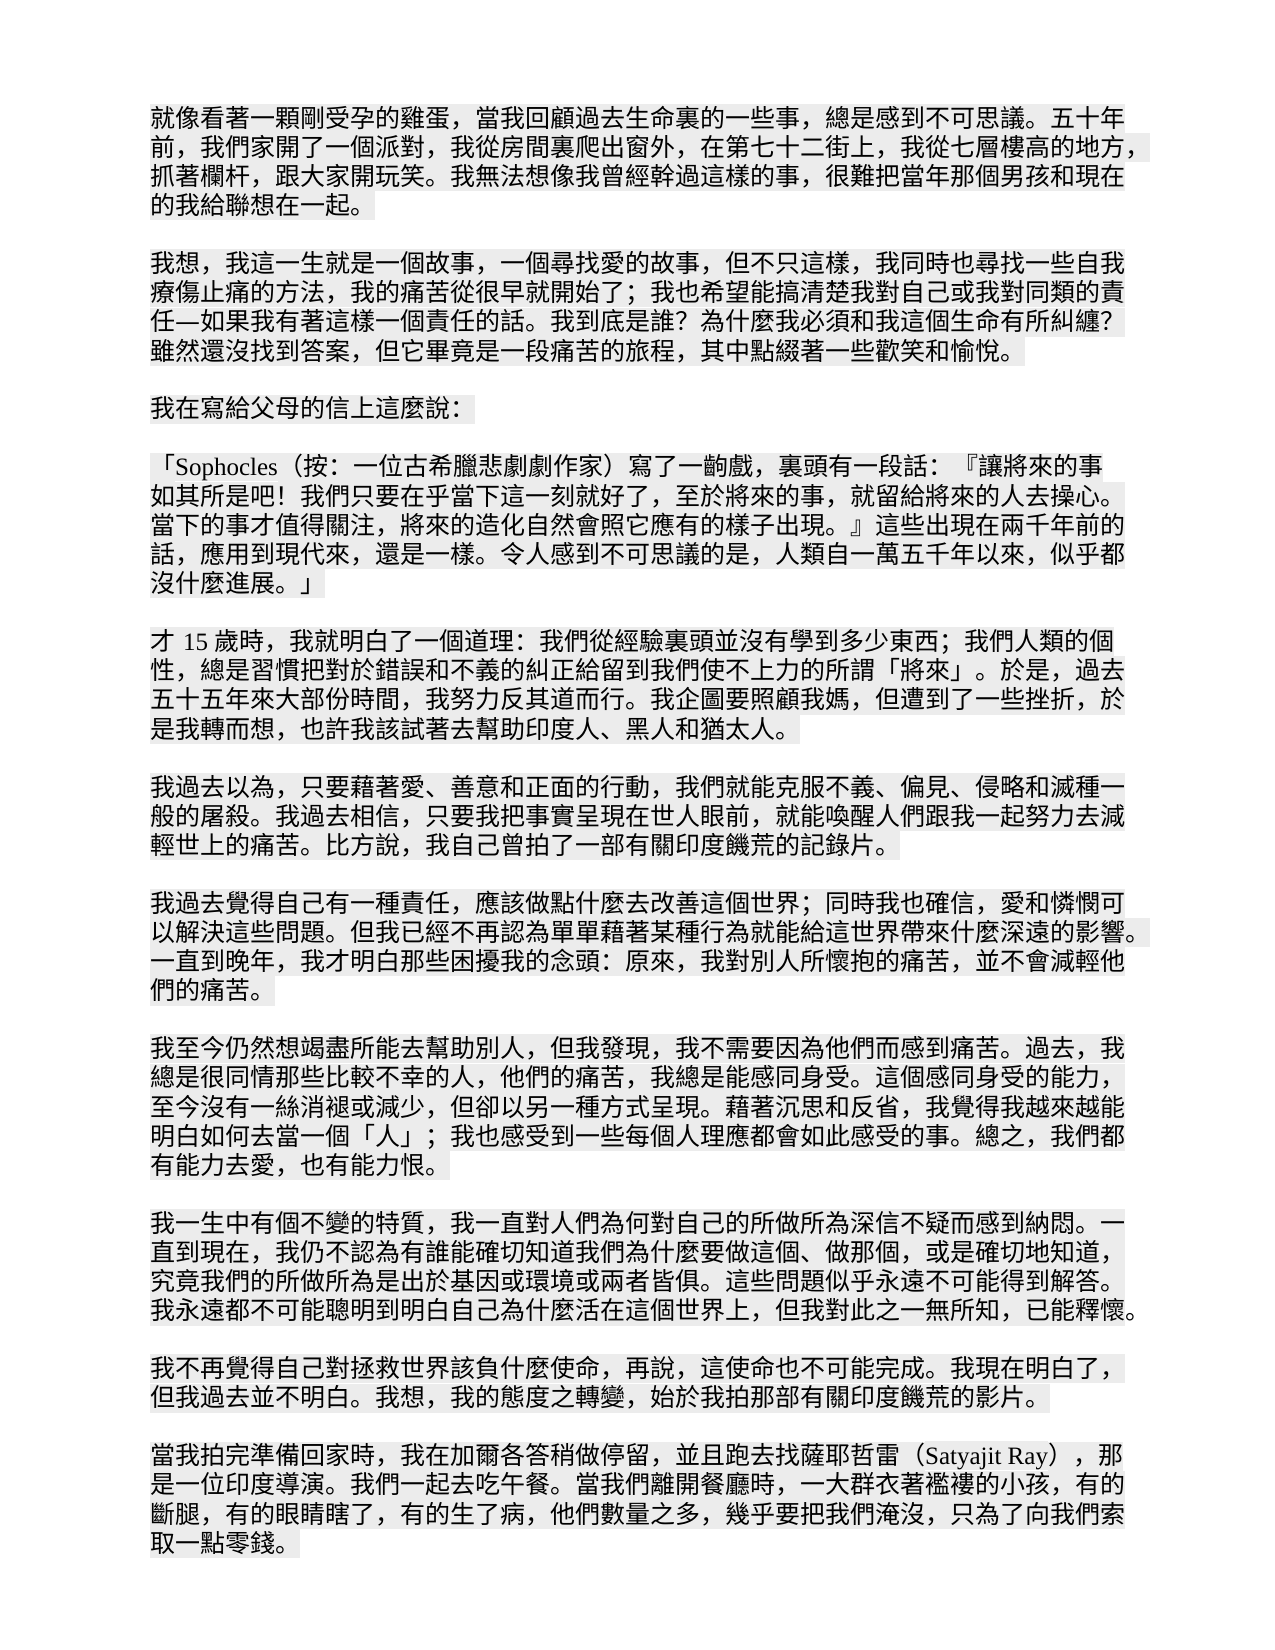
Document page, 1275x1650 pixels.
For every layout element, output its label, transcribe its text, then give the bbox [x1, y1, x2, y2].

text 每隔幾年就會來上一次的電腦災難，一再摧毀了檔案裏的幾乎所有文字；底下這些碩果僅存的翻譯，已經是12年前的記憶了。也許是出於某種渴望，這些翻譯刻意挑在12年前的某一天，做為一種無言的註記。 隨手翻譯這些文字，是在一種巨大災難之後的大約半年；悲劇非但沒有就此遠颺，卻只是剛要揭開序幕；我沒想到，在這之後又是另一個慘烈的十年生死。 也許就像吸食鴉片一樣，馬龍白蘭度這本書，或多或少給了我一點安慰。他要是還活著，假若我倆彼此相識，也許他的孤獨也同樣會少一點，所謂物傷其類，我想我完全能了解他的無數悲歡。 陳真 2015. 11.16. =============== 《前言》 曾寫過一篇很長、有關馬龍白蘭度的文章，因為太 personal，不打算面世；最近電腦中毒，這文章也跟著毀了，不過還好底下這篇一年前的翻譯還在。只翻了當時想翻的那兩章的一部份，還有另一部份沒翻。 馬龍白蘭度這人太憂鬱，但也因為憂鬱，讓人感覺彷彿離他很近。極左的 WSWS 讚揚他是個「真正的反叛者」。這詞用得貼切，但我想死者大概也不會領情。 馬龍白蘭度厭惡聲名和虛談，厭惡喧囂吵鬧。生前曾表示，希望骨灰能灑在大溪地群島一個叫 Tati’aroa 的小島上，那是一個很幽靜的地方，馬龍白蘭度長期就住在那裡。 我仰慕他，就如同我仰慕維根斯坦一般，甚且仰慕之情或許還要更強烈一些。他們的片語隻字，往往讓我掩卷長嘆，悲從中來。維根斯坦說：「哲學的唯一價值就是：停止從事哲學。」遠離它，不再談論，才是哲學的最終歸宿。馬龍白蘭度也曾經說：「演戲是精神躁動不安的一種表達，是一種屬於流浪者的生命；停止演戲才是成熟的象徵。」（Acting is the expression of a neurotic impulse. It’s a bum’s life. Quitting acting is a sign of maturity.）單是這兩句話，就值得我們為生命的飄泊痛哭一場。 陳真 2004. 7. 3. ================= 媽媽教我唱的歌 陳真 2003. 6. 18. 我翻譯的是馬龍白蘭度在 1994 年寫的一本自傳《媽媽教我唱的歌》（Songs My Mother Taught Me）。這自傳一共 60 章。除了前面或中間偶而幾句話是從前面幾頁填進來之外，主要是從第 59 章後面兩頁開始跳著翻譯。有一些轉折詞是我自己加上。 至於把前面幾段話填進來，沒什麼特別意圖，那只是因為我隨手剛好翻閱到這些話，覺得有趣，所以就給填上。 總之，不要誤以為我是經過一番什麼精心設計，從厚厚四、五百頁的書中挑選出這些話來，不是這樣，我沒有挑，無意呈現什麼樣貌，我只是剛好看到這些，而這些差不多就是我所讀到的全部。 不管怎麼樣，經過翻譯，它總是或多或少失去原貌；而且，我甚至不花時間查英文單字，就像做筆記給自己看那樣，看不懂的單字就給它跳過去或努力猜一個。我並不是真的想翻譯—雖然我還是盡量使它「忠於原著」。 今天是個特別的日子，所以我翻譯了這些似曾相識的感覺做為一個紀念，畢竟我們的媽媽也曾經教我們唱過這首歌。 =========== (以下為翻譯) 九歲的時候，我奶媽離開了，我變成一個野孩子。我搗亂房子，射殺小鳥，而且還燒死一堆昆蟲。長大後，我妹妹 Tiddy—我是這麼叫她—跟我說： 「你老是從外面帶回一些挨餓的動物、生病的小鳥或是你覺得需要幫助的人；如果你能有所選擇，為什麼不帶個斜眼、全世界最胖的女生回來？你不是想要對別人好嗎？而這些女生往往被人忽略。」… 某些東西對我的生命起了重要影響。以一種哲學的說法來說，我覺得我和美國印第安人最為接近。我同情他們，並且仰慕他們的文化。我也從他們那裏學到很多事。猶太人則打開我的心靈，教我懂得尊重知識和學習。至於黑人，同樣教我明白許多東西。但我想，在如何過活這一點上，玻里尼西亞人對我的影響最大。 在大溪地那幾年，我學習怎麼度過這個生命，雖然我後來明白了，我終究不可能成為一個大溪地人。初抵那裏時，我有一種錯覺，以為我可以變成一個玻里尼西亞人；希望使自己融入他們的文化裏頭。後來我終於明白，不但我身上的基因跟他們不一樣，我的整個生命的血肉也使我無法變成除了我之外的任何一個人。於是我放棄了這個努力，而只是欣賞他們所擁有的。 我想，我在猶太人、黑人或美國印第安人身上，也學到同樣的教訓：你可以仰慕或甚至熱愛某個文化，你甚至可以使自己和這個文化沾上那麼一點邊，但你就是不可能成為其中的一份子。你仍然必須成為你自己原本那樣的人。 我是在 Shattuck 的一個圖書館的一本《國家地理雜誌》上看到大溪地，讓我印象最深的是，當地土著臉上寧靜的表情。那是一種快樂的臉，充滿知足安份的感覺。當我真的搬到那邊住之後，更使我確信，大溪地人是我所見過世上最快樂的民族。 玻里尼西亞的文化和西方文化之間的差異在於「欺騙」。在美國，我們總以為可以控制一切。我更要指出一個不好的字眼，那就是「思考」。我們擁有轎車、豪宅，我們有良好的醫療，我們有火車電車、電腦，我們有良好的溝通方式，我們有各種享樂和便利設施。 但是，這些東西究竟帶給了我們什麼？我們有非常豐富的物質，但卻無法產生一群快樂的人，而那才是一個成功社會所應有的。我想，我們製造出來的悲慘比全世界任何地方都要多。我環遊過世界各地，卻從未見過比住在美國更不快樂的人。我們什麼都有，但這也正好意味著我們什麼都沒有。然而，我們卻嫌不夠，而希望能擁有更多。 為了追逐我們的社會所重視的「物質上的成功」，我們幾乎放棄了一切。美國這個社會，喪失了一種使人們感到快樂的能力。對物質的追逐，而不是生命本身的愉悅，反倒成為我們繼續活著的理由。 在大溪地小小一個地方，帶著笑容的臉孔，都遠比我所去過的世界各地的歡笑都還要多。我們有能力把人送上月球，卻無能使人快樂，反而製造出許多充滿挫折和憤恨的人。 我似乎聽到有讀者對我這麼說：「嘿！馬龍白蘭度啊！你為什麼要唱衰美國？難道美國對你還不夠好嗎？」 是啊！美國對我是夠好了。但這從來都不是一種禮物，相反地，這些東西是我在流了許多血汗、努力謀生之後得來的。假設我不是剛好處於種種比別人優越的處境，然後加上許多好運，我不知道我會有什麼下場。我想我可能會變成一個騙子，然後被抓去坐牢；或許也可能我運氣不錯，連高中文憑也沒有，卻能當個高中老師。當然，我也可能整天待在工廠的生產線上，同時還得扶養三個小孩，並且有一天會像垃圾一樣被解僱；很多美國人的一生就是這麼過的不是嗎？ 但是，像這些事並沒有發生在大溪地，因為這地方顯然是個沒有階級區分的社會，而這是為什麼我在過去三十年之中、一有機會就往那邊跑的主要原因。在大溪地，我永遠可以自由自在地當我自己。在那裏，不會有人需要去跟那些自以為比別人「有名」或比別人「重要」的人卑躬屈膝地磕頭或奉承巴結。 我在大溪地觀察到一件事，他們似乎有一種我在世界其它地區從沒見過的特質，那就是：他們不會去羨慕別人。當然，仍然會有一些自吹自擂的大溪地人，但我沒遇過幾個。 我對大溪地人最仰慕的一點是，他們有辦法活在當下，享受當下的愉悅。在那裡，沒有所謂「名人」，沒有電影明星，沒有窮人和富人的差別。他們歡笑、跳舞、喝酒和做愛，他們知道怎麼放鬆自己。 我記得當我們拍攝《Mutiny on the Bounty》這部電影時，一個大溪地女生在影片拍攝中途，突然想念起起她的男朋友，於是就說她不拍了，她想回家。製片人說：「這樣不行啊！妳不能走人啊！妳有跟我們簽合約。如果妳走了，我們會控告你。」那女孩說：「我有一隻狗和幾頭羊，我可以把牠們送給你。」那製片人說：「我們不要這些東西啊！妳這樣我們會叫人來逮捕妳。」那女孩聽了，就說「好啊好啊！」然後就轉頭走了。於是我們只好改寫劇本。所謂好萊塢的功成名就，對她來講，一文不值。 我住在大溪地時，我的脈博通常在 48 下左右，但是，當我住在美國，它就會升高到 60。住在那個所謂「文明」社會，真的很不一樣。 在大溪地，你也找不到無家可歸的流浪漢，因為人們總是會願意收留你。當然，那裏也會有犯罪、打架、疾病和家庭衝突，但是大致上來講，這裏的人，內在顯得寧靜，外在則顯得愉悅，充滿活力和樂觀；他們如此面對每一天的來臨。 不幸的是，那裏現在已經改變很多，因為總是有許多外來勢力，強迫他們「改善」那些在外來者看來「落後」的文化；強迫「改善」之餘，也努力剝削他們。整個玻里尼西亞，人口不過二十萬，但他們的歷史上，卻持續遭到外來者入侵或攻擊。這些外來者包括自以為要拯救人、把別人當原始人看待的西方傳教士，也包括那些把他們當成笨蛋、從他們身上賺取不義之財的人。 可是，事實上，他們一點都不笨，也不原始，他們只是以自己的方式，精緻而深刻地體驗生命的各種可能性。外來者如果認為他們落後，那只不過是出於一種種族上的傲慢與偏見，而這個傲慢與偏見，正是根深蒂固基於一種愚蠢的觀念，以為物質或科技上的進步就等同於文明。 大溪地持續遭受外來勢力的入侵，包括西班牙、英法等國，包括傳教士、捕鯨的船員、觀光客、商人、騙子和剝削者；現在連電視都有了，我想這是其中最為隱匿不彰的一種影響。儘管如此，大溪地人仍然和過去幾百年來一樣，並沒有什麼改變。 第 60 章 我沒辦法給自己一生做個結論，因為它仍然是個持續的過程。我不知道接下來會發生什麼事。在任何方面，我對過去的我比對現在的我更感到驚訝。我從不記得曾經想追求成功，我沒有過這樣的企圖，它只不過就這樣發生了。事實上，我只是想求得生存。 就像看著一顆剛受孕的雞蛋，當我回顧過去生命裏的一些事，總是感到不可思議。五十年前，我們家開了一個派對，我從房間裏爬出窗外，在第七十二街上，我從七層樓高的地方，抓著欄杆，跟大家開玩笑。我無法想像我曾經幹過這樣的事，很難把當年那個男孩和現在的我給聯想在一起。 我想，我這一生就是一個故事，一個尋找愛的故事，但不只這樣，我同時也尋找一些自我療傷止痛的方法，我的痛苦從很早就開始了；我也希望能搞清楚我對自己或我對同類的責任—如果我有著這樣一個責任的話。我到底是誰？為什麼我必須和我這個生命有所糾纏？雖然還沒找到答案，但它畢竟是一段痛苦的旅程，其中點綴著一些歡笑和愉悅。 我在寫給父母的信上這麼說： 「Sophocles（按：一位古希臘悲劇劇作家）寫了一齣戲，裏頭有一段話：『讓將來的事如其所是吧！我們只要在乎當下這一刻就好了，至於將來的事，就留給將來的人去操心。當下的事才值得關注，將來的造化自然會照它應有的樣子出現。』這些出現在兩千年前的話，應用到現代來，還是一樣。令人感到不可思議的是，人類自一萬五千年以來，似乎都沒什麼進展。」 才 15 歲時，我就明白了一個道理：我們從經驗裏頭並沒有學到多少東西；我們人類的個性，總是習慣把對於錯誤和不義的糾正給留到我們使不上力的所謂「將來」。於是，過去五十五年來大部份時間，我努力反其道而行。我企圖要照顧我媽，但遭到了一些挫折，於是我轉而想，也許我該試著去幫助印度人、黑人和猶太人。 我過去以為，只要藉著愛、善意和正面的行動，我們就能克服不義、偏見、侵略和滅種一般的屠殺。我過去相信，只要我把事實呈現在世人眼前，就能喚醒人們跟我一起努力去減輕世上的痛苦。比方說，我自己曾拍了一部有關印度饑荒的記錄片。 我過去覺得自己有一種責任，應該做點什麼去改善這個世界；同時我也確信，愛和憐憫可以解決這些問題。但我已經不再認為單單藉著某種行為就能給這世界帶來什麼深遠的影響。一直到晚年，我才明白那些困擾我的念頭：原來，我對別人所懷抱的痛苦，並不會減輕他們的痛苦。 我至今仍然想竭盡所能去幫助別人，但我發現，我不需要因為他們而感到痛苦。過去，我總是很同情那些比較不幸的人，他們的痛苦，我總是能感同身受。這個感同身受的能力，至今沒有一絲消褪或減少，但卻以另一種方式呈現。藉著沉思和反省，我覺得我越來越能明白如何去當一個「人」；我也感受到一些每個人理應都會如此感受的事。總之，我們都有能力去愛，也有能力恨。 我一生中有個不變的特質，我一直對人們為何對自己的所做所為深信不疑而感到納悶。一直到現在，我仍不認為有誰能確切知道我們為什麼要做這個、做那個，或是確切地知道，究竟我們的所做所為是出於基因或環境或兩者皆俱。這些問題似乎永遠不可能得到解答。我永遠都不可能聰明到明白自己為什麼活在這個世界上，但我對此之一無所知，已能釋懷。 我不再覺得自己對拯救世界該負什麼使命，再說，這使命也不可能完成。我現在明白了，但我過去並不明白。我想，我的態度之轉變，始於我拍那部有關印度饑荒的影片。 當我拍完準備回家時，我在加爾各答稍做停留，並且跑去找薩耶哲雷（Satyajit Ray），那是一位印度導演。我們一起去吃午餐。當我們離開餐廳時，一大群衣著襤褸的小孩，有的斷腿，有的眼睛瞎了，有的生了病，他們數量之多，幾乎要把我們淹沒，只為了向我們索取一點零錢。 當我們努力穿過這一大群小孩時，我注意到薩耶哲雷對此毫無反應；他不但漠不關心，而且彷彿根本沒注意到這些傷殘病痛的小孩。他漫不經心地把他們推開，彷彿他只是經過一片麥田，把麥子推開。 我問他說，你怎麼可能做得出來這樣的事？他說，「如果你住在印度，你每天都會接觸到這些事。就算我散盡家產去幫助這些小孩，也不過滄海一粟。他們明天還是會統統跑回街上來。對這問題，我幫不上忙，有些事是無法解決的。」 我這一生，一直想做些好事，但我終究體認到，薩耶哲雷是對的，總有些問題不是我能解決。我過去花了數百萬美元想幫人，但我終於明白，它對於我想幫助的那些人，其實一點用處都沒有。 過去五十年，美蘇冷戰就像狂風暴雨一樣，支配了我們的生命，而共產主義像惡魔那樣遭受譴責。現在冷戰結束了，世界卻更加分崩離析，種族戰爭在各地爆發。在美國的大街小巷，貧窮、暴力和謀殺，種種不公不義無所不在。我們對共產主義的偏見，掩蓋了我們所引以為傲的政治經濟體系中所存在的一切腐敗。 人們有這麼一種幻想，以為當我們在科技上有所進展，彼此溝通更為方便時，我們就是在往前「進步」，以為就此克服了誤解和衝突。但現在媒體這麼發達，什麼衛星系統，全球媒體如 CNN，還有各種立即溝通的高科技，設備越是先進，我們的處境卻比以往更為惡劣。 我花了足足七十年，才克服不去做那些對我自己以及對別人有所傷害或毀滅的事，也許只有透過基因改造，我才有辦法解決我的情緒衝突，不再去做一些荒唐的事，也不再為情緒困擾所折磨。我這一生，大半時光陷入這樣的迷惘。 我常想，如果我從小被愛和被照顧的方式有所不同，我也許就會成為一個不一樣的人。我常害怕被人拒絕，這使得我也常常拒絕那些愛我的人，因為我無法信任他們。當媒體對我造謠時，我總是努力表現出一副不在乎的形象，但私底下卻因此而受到深深的傷害。 不過，這些事對我已經都不重要了，不管別人怎麼說我，我都不再在乎。除了那些我所愛或所尊敬的人之外，不管別人對我有什麼看法，我都無所謂。Clifford Odets 曾經跟我說：「我一直到了四十歲，才真正聽見貝多芬在講些什麼。」人就是這樣，你之所以明白了很多事，只不過因為你已經活得夠久。 在某個意義上，我一點也沒有改變。我仍然還是那麼敏感，仍然對我自己、對別人感到好奇，仍然想做一些對別人有益的事，仍然喜歡讀一些好書，仍然喜歡各種笑話—關於這一點，可能得自父母遺傳，因為他們也都是很幽默的人。但在另外一個意義上，我跟童年的我，恐怕已經大大不同。 在過去，當我軟弱不堪時，我卻表現得很剛強；我想控制整個局面。當我被指出錯誤或被貶低時，我就想報復。但我現在都不再這樣了。我仍然鄙視權威以及各式各樣的馴服壓抑，因為那只是帶來一種俗不可耐的庸俗，但我不再覺得我有必要對此猛烈反擊。 二十幾歲時，我總想成為第一，但現在我真的完全不在乎了。我不再拿自己和別人比較。我不再關心是否有人比我更聰明，也不在乎誰給我編造了什麼邪惡的謠言。我已能理解，這些人其實跟我沒兩樣，他們只是想賺點房租，於是對自己的下流行為視若無睹。當我寫這本書時，我覺得我也應該承認這一點，我過去用來鄙夷他人的理由，事實上我自己也一樣有著那些問題。 我很慶幸我的父母在他們理應去世時去世了，要不然，我可能會毀了他們的餘生，直到我找到一個更好的生活方式。現在我比過去都更加快樂。我和我的兩個姐妹一起渡過這些風雨。 這本書是一種自由宣言。我已七十歲，感覺自由自在。即便是一些微不足道的事，比方說拼裝或發明一些小玩意，都帶給我很大的快樂。我更喜歡跟小孩子或跟我的狗玩。提姆看見一隻螞蟻在浴室裏爬，他就笑了起來。我似乎回到了童年，而這樣的童年是我過去沒有機會經歷的。生命就像劃過一道圓圈，我終於有了一種完整的感覺。 我明白我應原諒父親，否則我的餘生將陷入憤恨之中。而且，我若不能原諒他對我們所做的一切，我又如何能原諒自己？但我也明白，心理上的原諒跟心靈上的原諒畢竟不一樣。 我的故事並沒有個結局。如果有的話，我倒很樂意告訴你。我記得在第三十二街尾端，我坐在榆樹底下，努力開張雙手想去碰觸那些豆莢，那感覺太神奇了，我簡直無法想像當時自己身在何處。同樣地，我之於我自己，也依然是個神奇的謎，身在這樣一個讓我困惑迷惘的世界。 生命既不可解，那麼，我一直努力想知道在那不可解的時光盡頭我究竟會在哪裡，自然也沒什麼意義。但我相信，當我嚥下最後一口氣，不管什麼改變即將發生，都不會比榆樹下那一刻更讓我感到驚奇。 每當我想像自己坐在南海的小島上，那夜裏溫柔的海風，讓我的心感受到一種安慰。我張大嘴巴，頭往後仰，等待那些古怪而寧靜的光芒閃過黑夜的天空。我不再像榆樹下那樣張開手臂去追求一些什麼，但我也從未對下一個輪迴的神奇失去興趣。 [150, 75, 1125, 1558]
